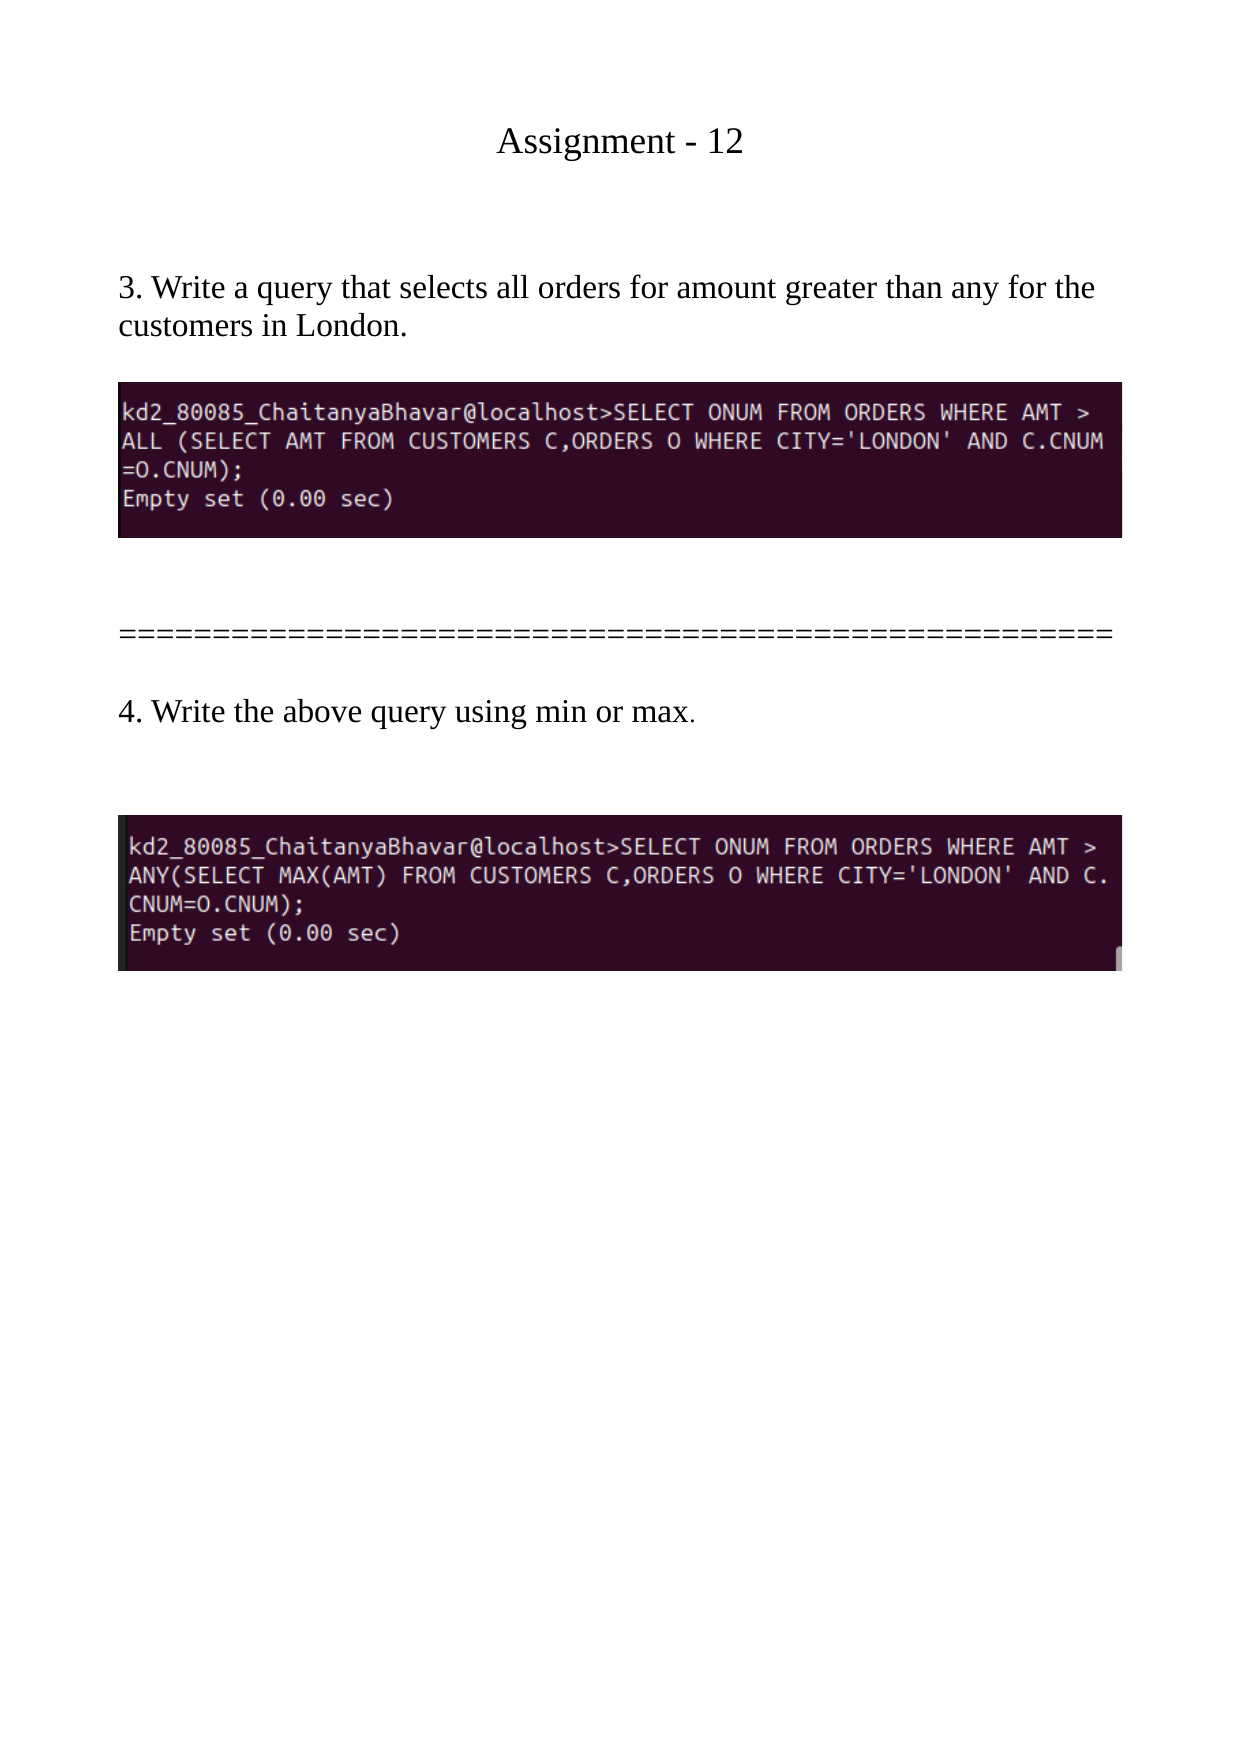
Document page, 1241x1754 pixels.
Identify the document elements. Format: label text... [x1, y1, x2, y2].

text ===================================================== [118, 614, 1122, 653]
text 4. Write the above query using min or max. [118, 691, 1122, 729]
text 3. Write a query that selects all orders for amount greater than any for the customers in London. [118, 267, 1122, 344]
picture [118, 382, 1123, 538]
picture [118, 815, 1123, 971]
